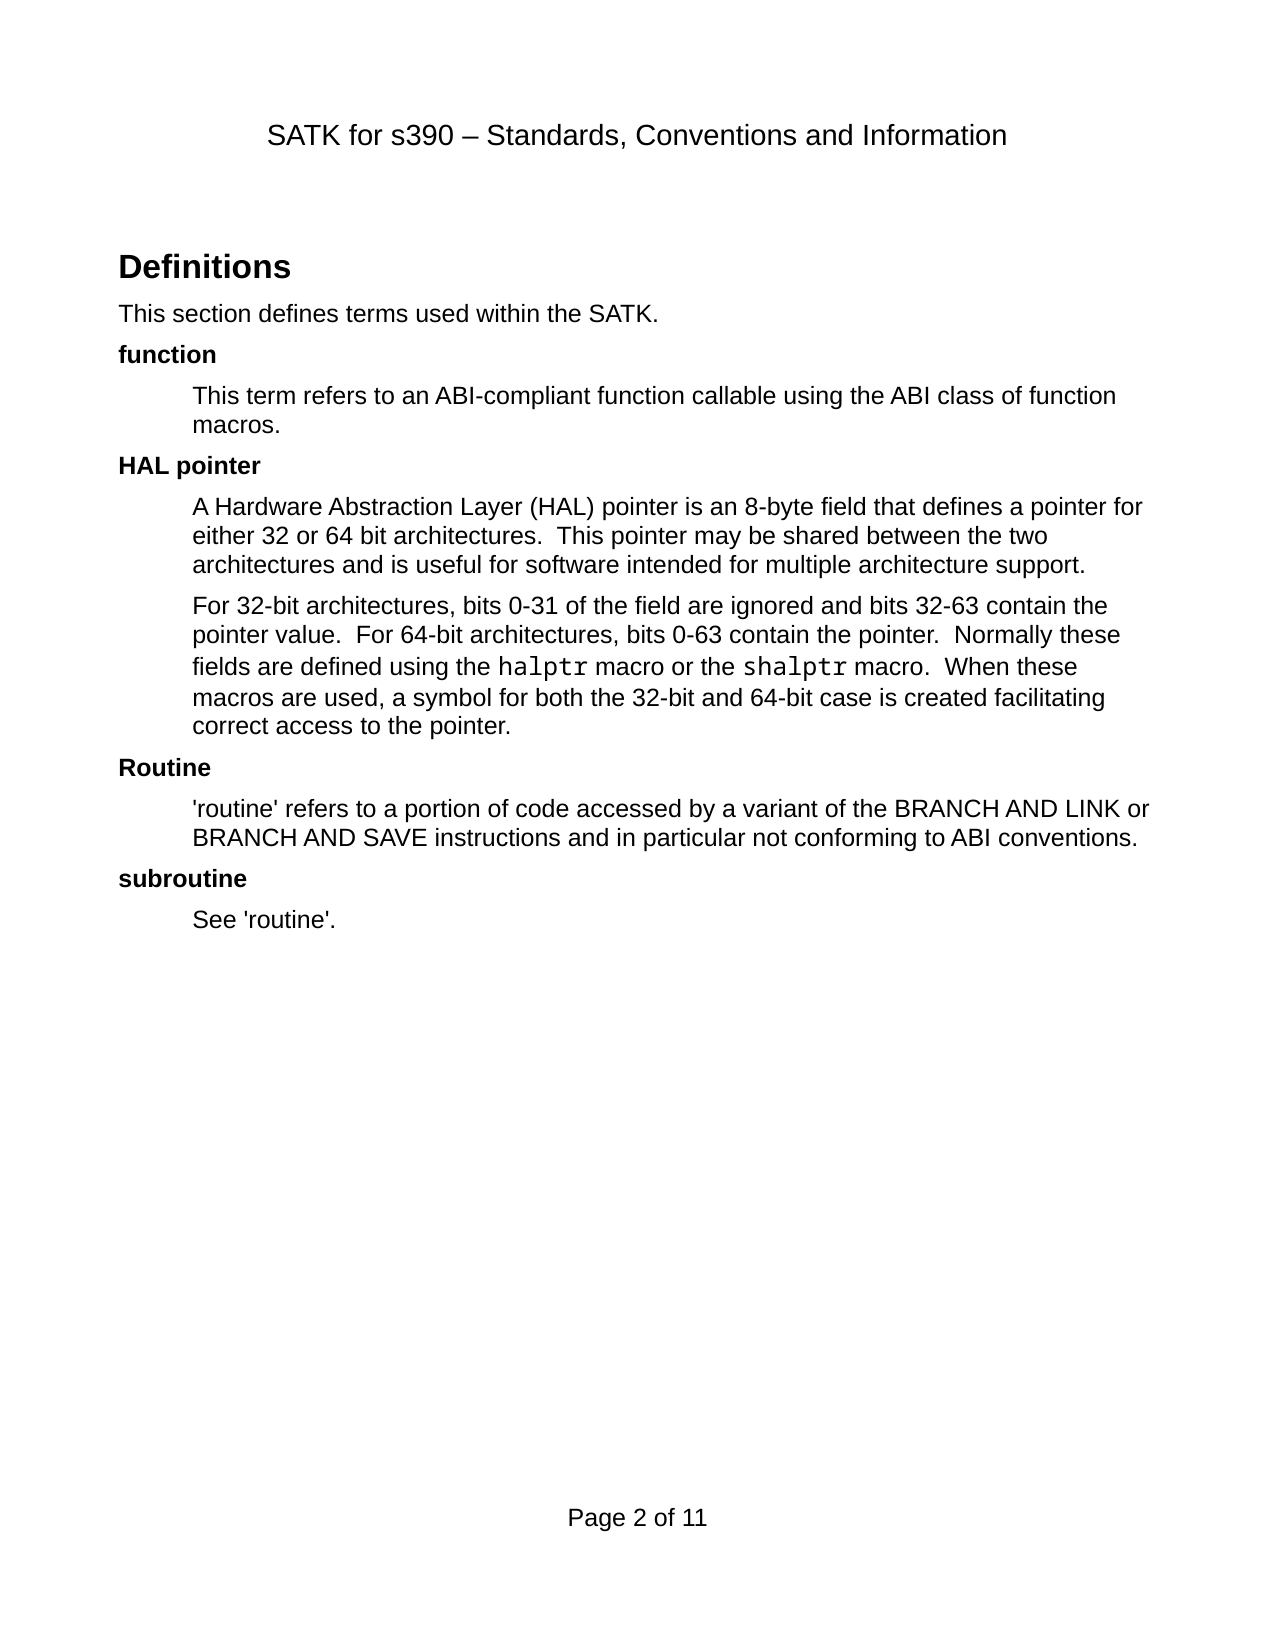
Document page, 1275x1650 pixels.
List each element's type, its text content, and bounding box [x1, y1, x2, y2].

text A Hardware Abstraction Layer (HAL) pointer is an 8-byte field that defines a pointer for either 32 or 64 bit architectures. This pointer may be shared between the two architectures and is useful for software intended for multiple architecture support. [192, 492, 1157, 578]
text See 'routine'. [192, 905, 1157, 934]
text subroutine [118, 864, 1157, 893]
text For 32-bit architectures, bits 0-31 of the field are ignored and bits 32-63 contain the pointer value. For 64-bit architectures, bits 0-63 contain the pointer. Normally these fields are defined using the halptr macro or the shalptr macro. When these macros are used, a symbol for both the 32-bit and 64-bit case is created facilitating correct access to the pointer. [192, 591, 1157, 740]
subtitle Definitions [118, 247, 1157, 286]
text This term refers to an ABI-compliant function callable using the ABI class of function macros. [192, 381, 1157, 438]
text This section defines terms used within the SATK. [118, 298, 1157, 327]
text function [118, 340, 1157, 368]
text Routine [118, 753, 1157, 781]
text HAL pointer [118, 451, 1157, 480]
text 'routine' refers to a portion of code accessed by a variant of the BRANCH AND LINK or BRANCH AND SAVE instructions and in particular not conforming to ABI conventions. [192, 794, 1157, 851]
